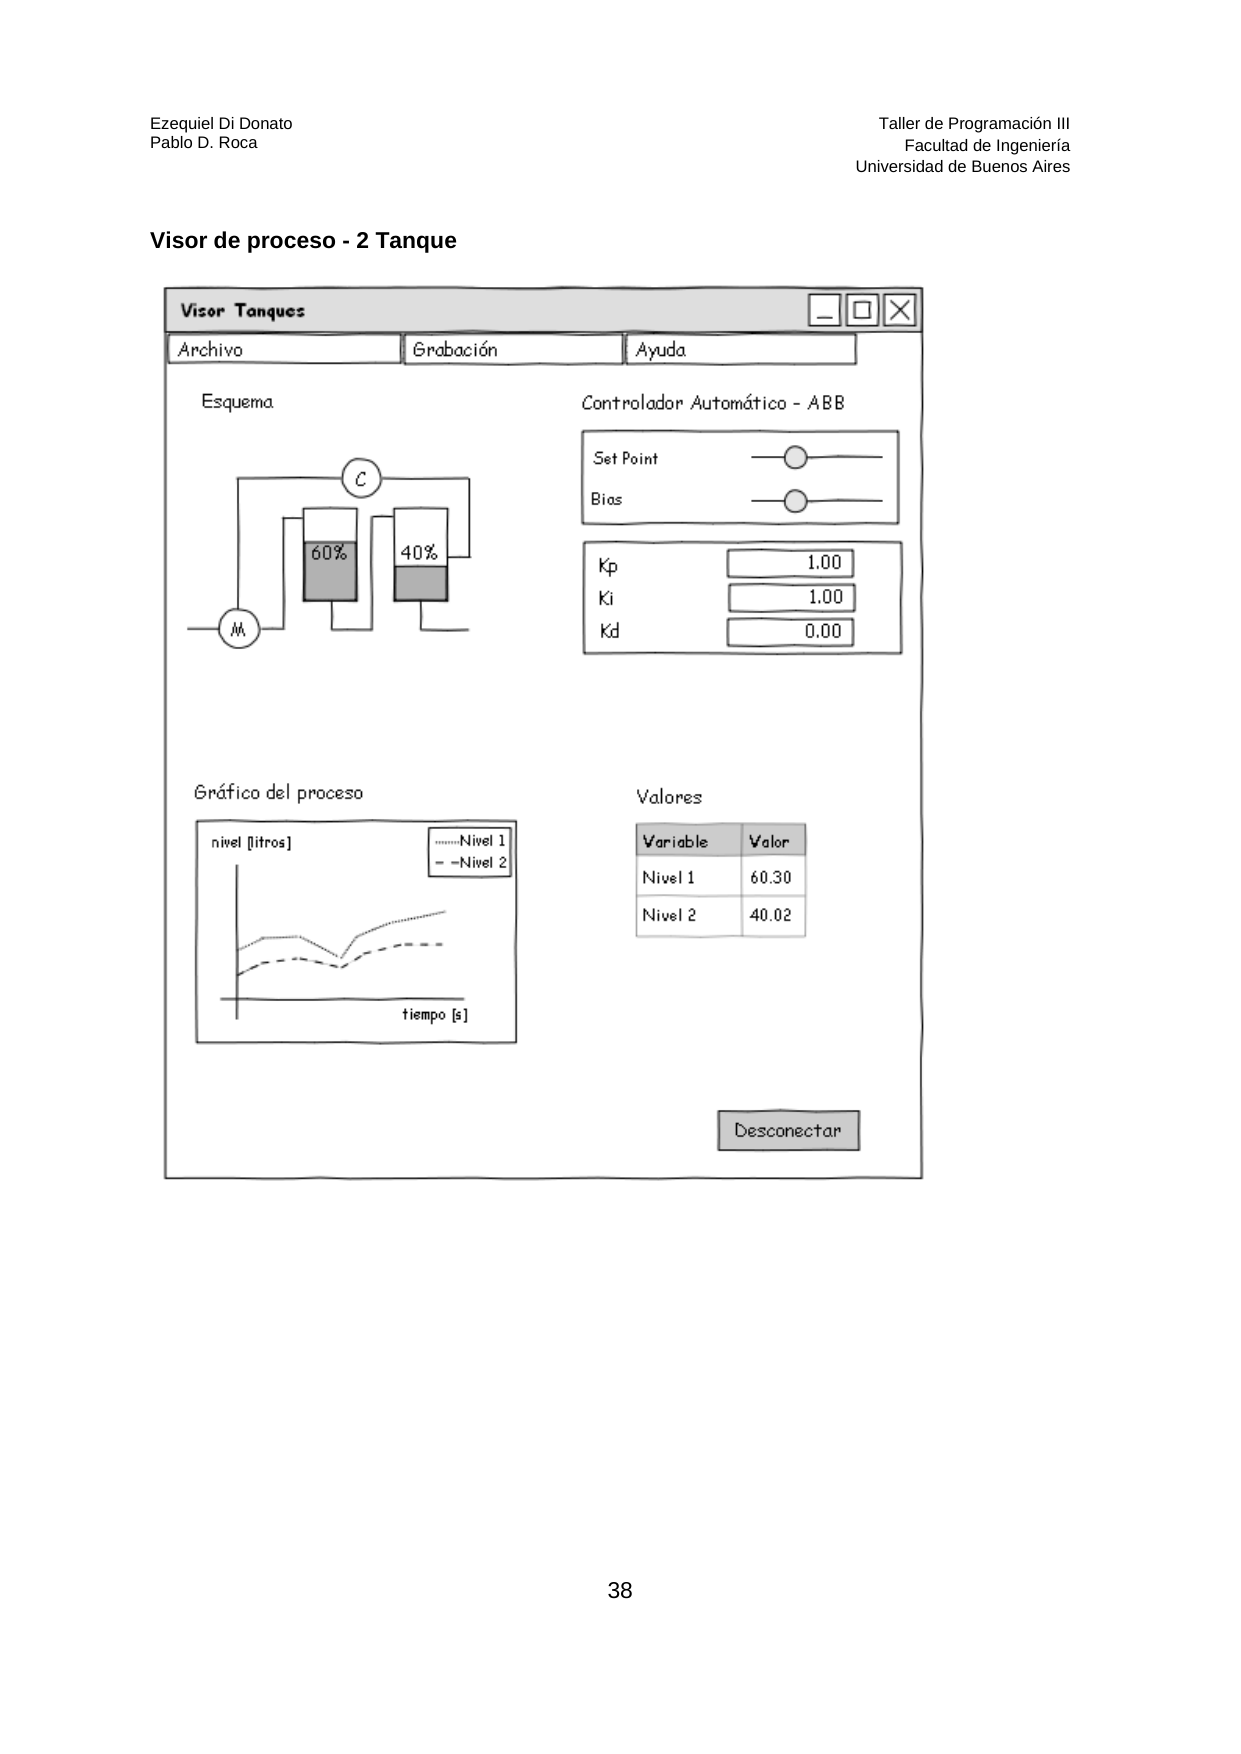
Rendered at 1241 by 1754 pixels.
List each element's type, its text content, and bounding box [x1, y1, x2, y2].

picture [150, 272, 947, 1195]
text Visor de proceso - 2 Tanque [150, 228, 1090, 254]
